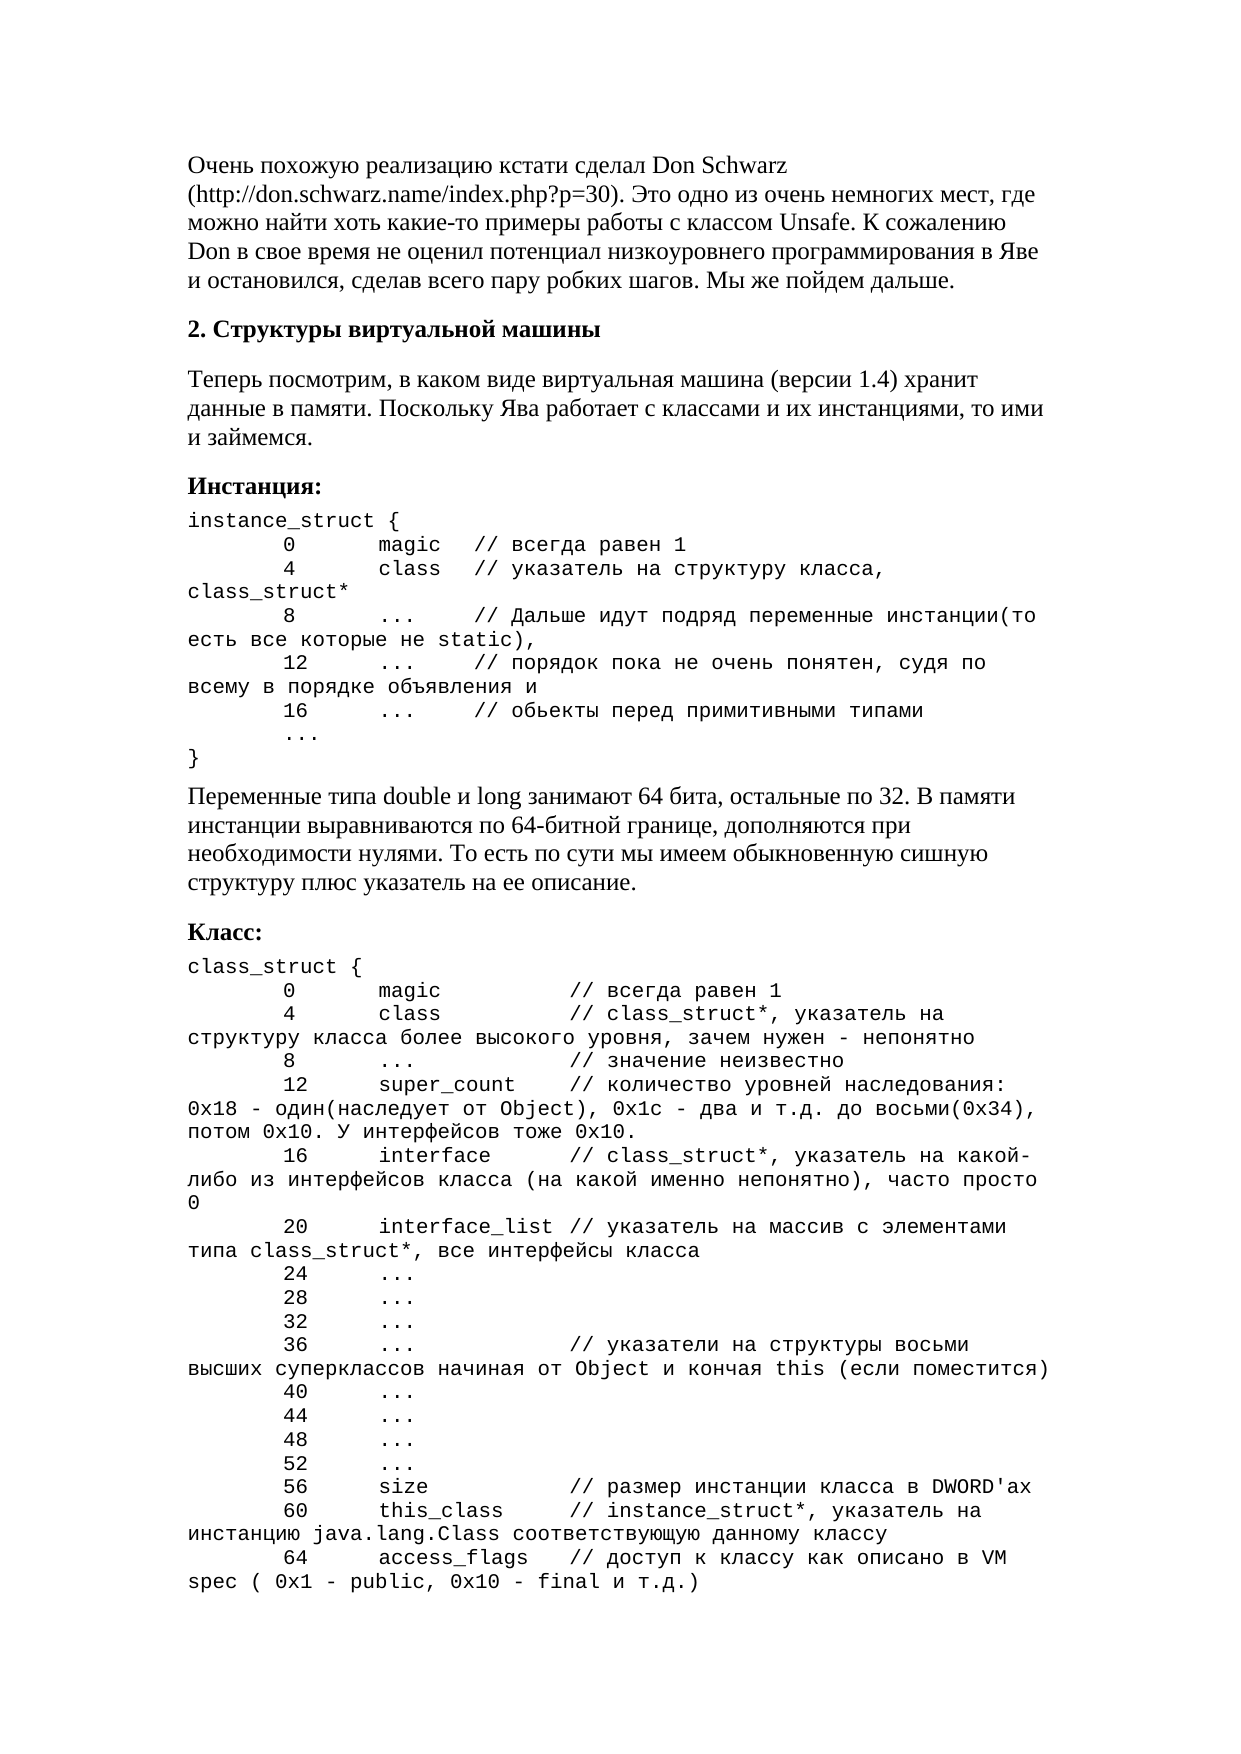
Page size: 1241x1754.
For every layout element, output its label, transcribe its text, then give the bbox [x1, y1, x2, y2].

text class_struct { [187, 956, 1053, 979]
text Теперь посмотрим, в каком виде виртуальная машина (версии 1.4) хранит данные в памяти. Поскольку Ява работает с классами и их инстанциями, то ими и займемся. [187, 364, 1053, 450]
text 8 ... // Дальше идут подряд переменные инстанции(то есть все которые не static), [187, 605, 1053, 652]
text 52 ... [187, 1452, 1053, 1476]
text 36 ... // указатели на структуры восьми высших суперклассов начиная от Object и кончая this (если поместится) [187, 1334, 1053, 1382]
text Инстанция: [187, 471, 1053, 500]
text 0 magic // всегда равен 1 [187, 534, 1053, 558]
text } [187, 747, 1053, 771]
text 48 ... [187, 1429, 1053, 1452]
text instance_struct { [187, 510, 1053, 534]
text Очень похожую реализацию кстати сделал Don Schwarz (http://don.schwarz.name/index.php?p=30). Это одно из очень немногих мест, где можно найти хоть какие-то примеры работы с классом Unsafe. К сожалению Don в свое время не оценил потенциал низкоуровнего программирования в Яве и остановился, сделав всего пару робких шагов. Мы же пойдем дальше. [187, 150, 1053, 294]
text 44 ... [187, 1405, 1053, 1429]
text 4 class // указатель на структуру класса, class_struct* [187, 558, 1053, 605]
text 56 size // размер инстанции класса в DWORD'ах [187, 1476, 1053, 1500]
text 20 interface_list // указатель на массив с элементами типа class_struct*, все интерфейсы класса [187, 1216, 1053, 1263]
text Переменные типа double и long занимают 64 бита, остальные по 32. В памяти инстанции выравниваются по 64-битной границе, дополняются при необходимости нулями. То есть по сути мы имеем обыкновенную сишную структуру плюс указатель на ее описание. [187, 781, 1053, 896]
text 32 ... [187, 1311, 1053, 1334]
text 16 interface // class_struct*, указатель на какой-либо из интерфейсов класса (на какой именно непонятно), часто просто 0 [187, 1145, 1053, 1216]
text 12 ... // порядок пока не очень понятен, судя по всему в порядке объявления и [187, 652, 1053, 699]
text 8 ... // значение неизвестно [187, 1051, 1053, 1074]
text Класс: [187, 917, 1053, 946]
text 64 access_flags // доступ к классу как описано в VM spec ( 0х1 - public, 0х10 - final и т.д.) [187, 1547, 1053, 1594]
text 60 this_class // instance_struct*, указатель на инстанцию java.lang.Class соответствующую данному классу [187, 1500, 1053, 1547]
text 40 ... [187, 1382, 1053, 1405]
text 0 magic // всегда равен 1 [187, 979, 1053, 1003]
text 24 ... [187, 1263, 1053, 1287]
text ... [187, 723, 1053, 747]
text 28 ... [187, 1287, 1053, 1311]
text 12 super_count // количество уровней наследования: 0x18 - один(наследует от Object), 0х1c - два и т.д. до восьми(0х34), потом 0х10. У интерфейсов тоже 0х10. [187, 1074, 1053, 1145]
text 2. Структуры виртуальной машины [187, 314, 1053, 343]
text 16 ... // обьекты перед примитивными типами [187, 699, 1053, 723]
text 4 class // class_struct*, указатель на структуру класса более высокого уровня, зачем нужен - непонятно [187, 1003, 1053, 1051]
